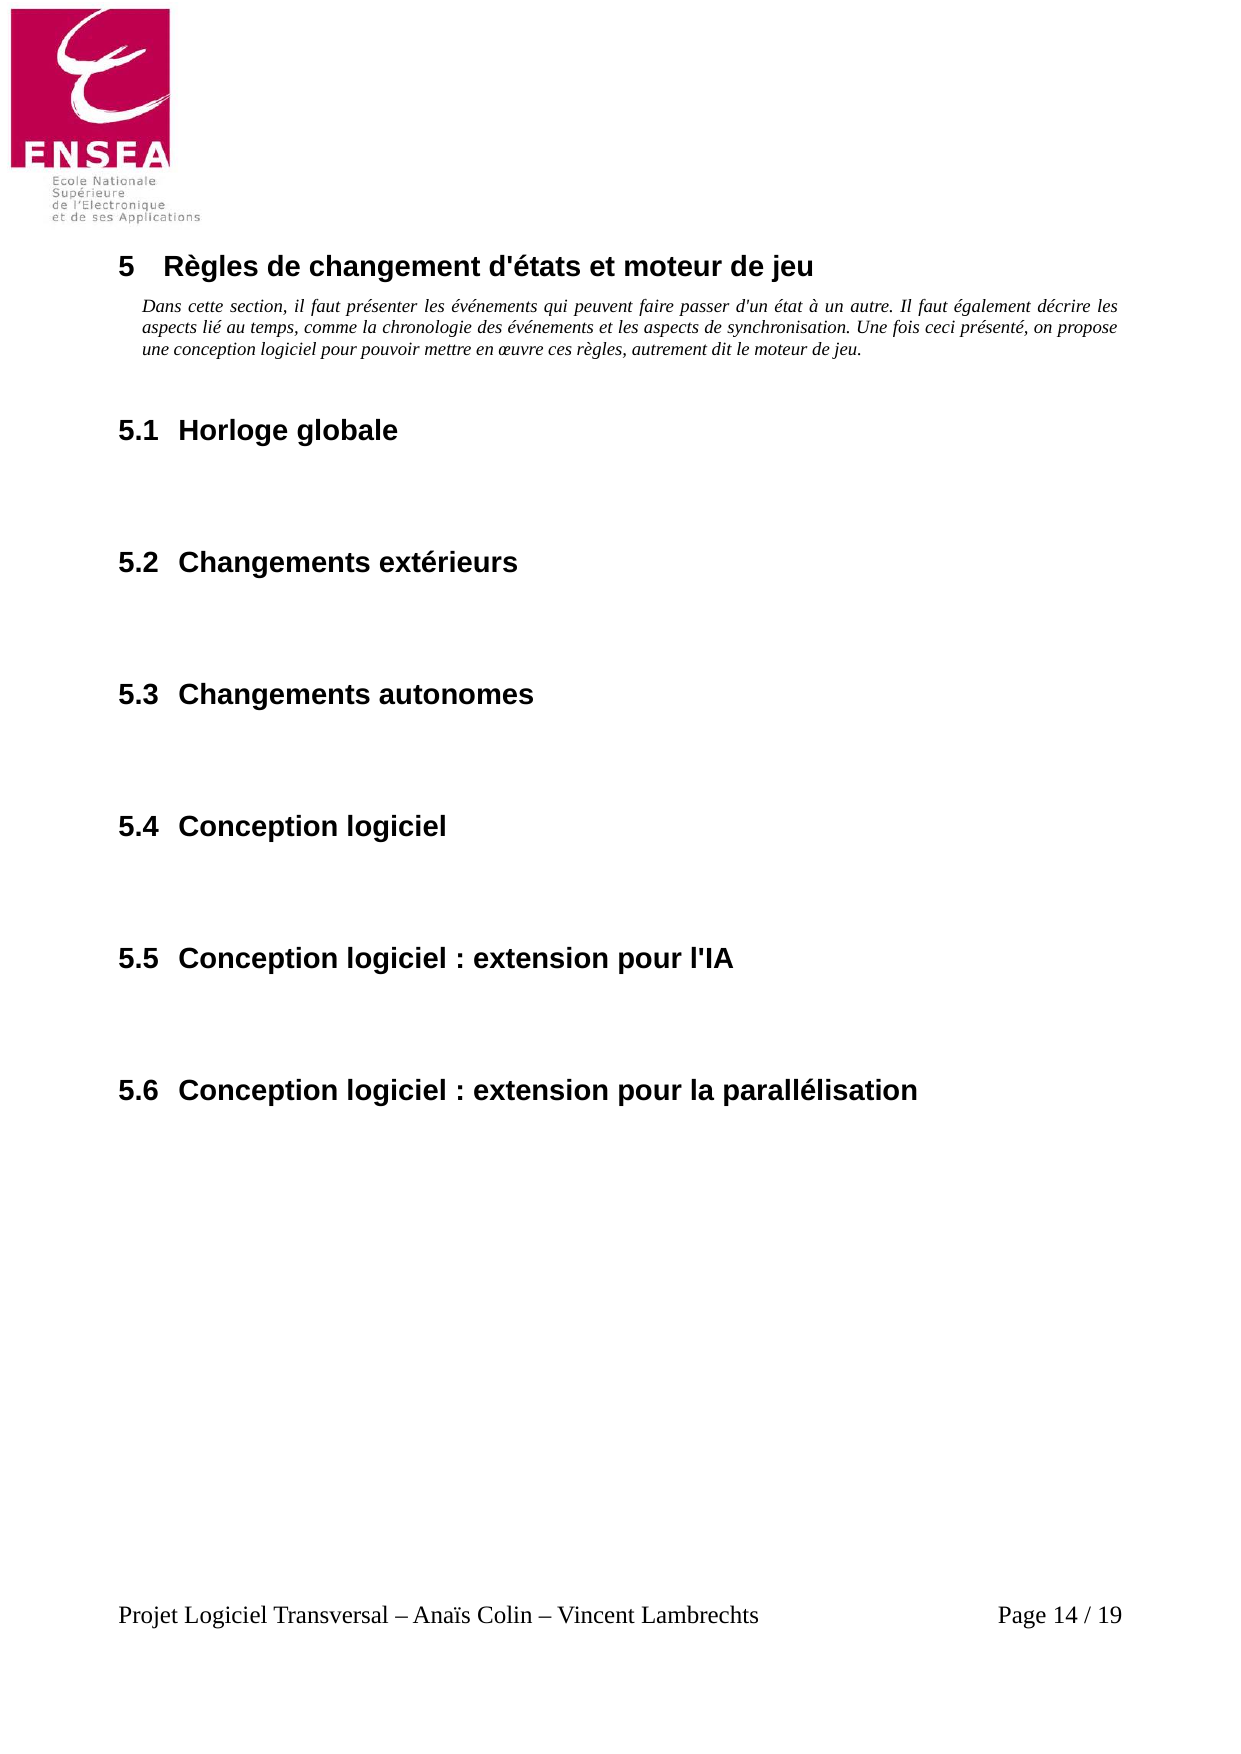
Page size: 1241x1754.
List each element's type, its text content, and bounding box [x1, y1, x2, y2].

subtitle Règles de changement d'états et moteur de jeu [118, 248, 1122, 282]
subtitle Changements autonomes [118, 677, 1122, 711]
subtitle Conception logiciel : extension pour la parallélisation [118, 1073, 1122, 1107]
subtitle Conception logiciel [118, 809, 1122, 843]
subtitle Horloge globale [118, 413, 1122, 447]
subtitle Changements extérieurs [118, 545, 1122, 579]
text Dans cette section, il faut présenter les événements qui peuvent faire passer d'un état à un autre. Il faut également décrire les aspects lié au temps, comme la chronologie des événements et les aspects de synchronisation. Une fois ceci présenté, on propose une conception logiciel pour pouvoir mettre en œuvre ces règles, autrement dit le moteur de jeu. [142, 294, 1122, 359]
subtitle Conception logiciel : extension pour l'IA [118, 941, 1122, 975]
